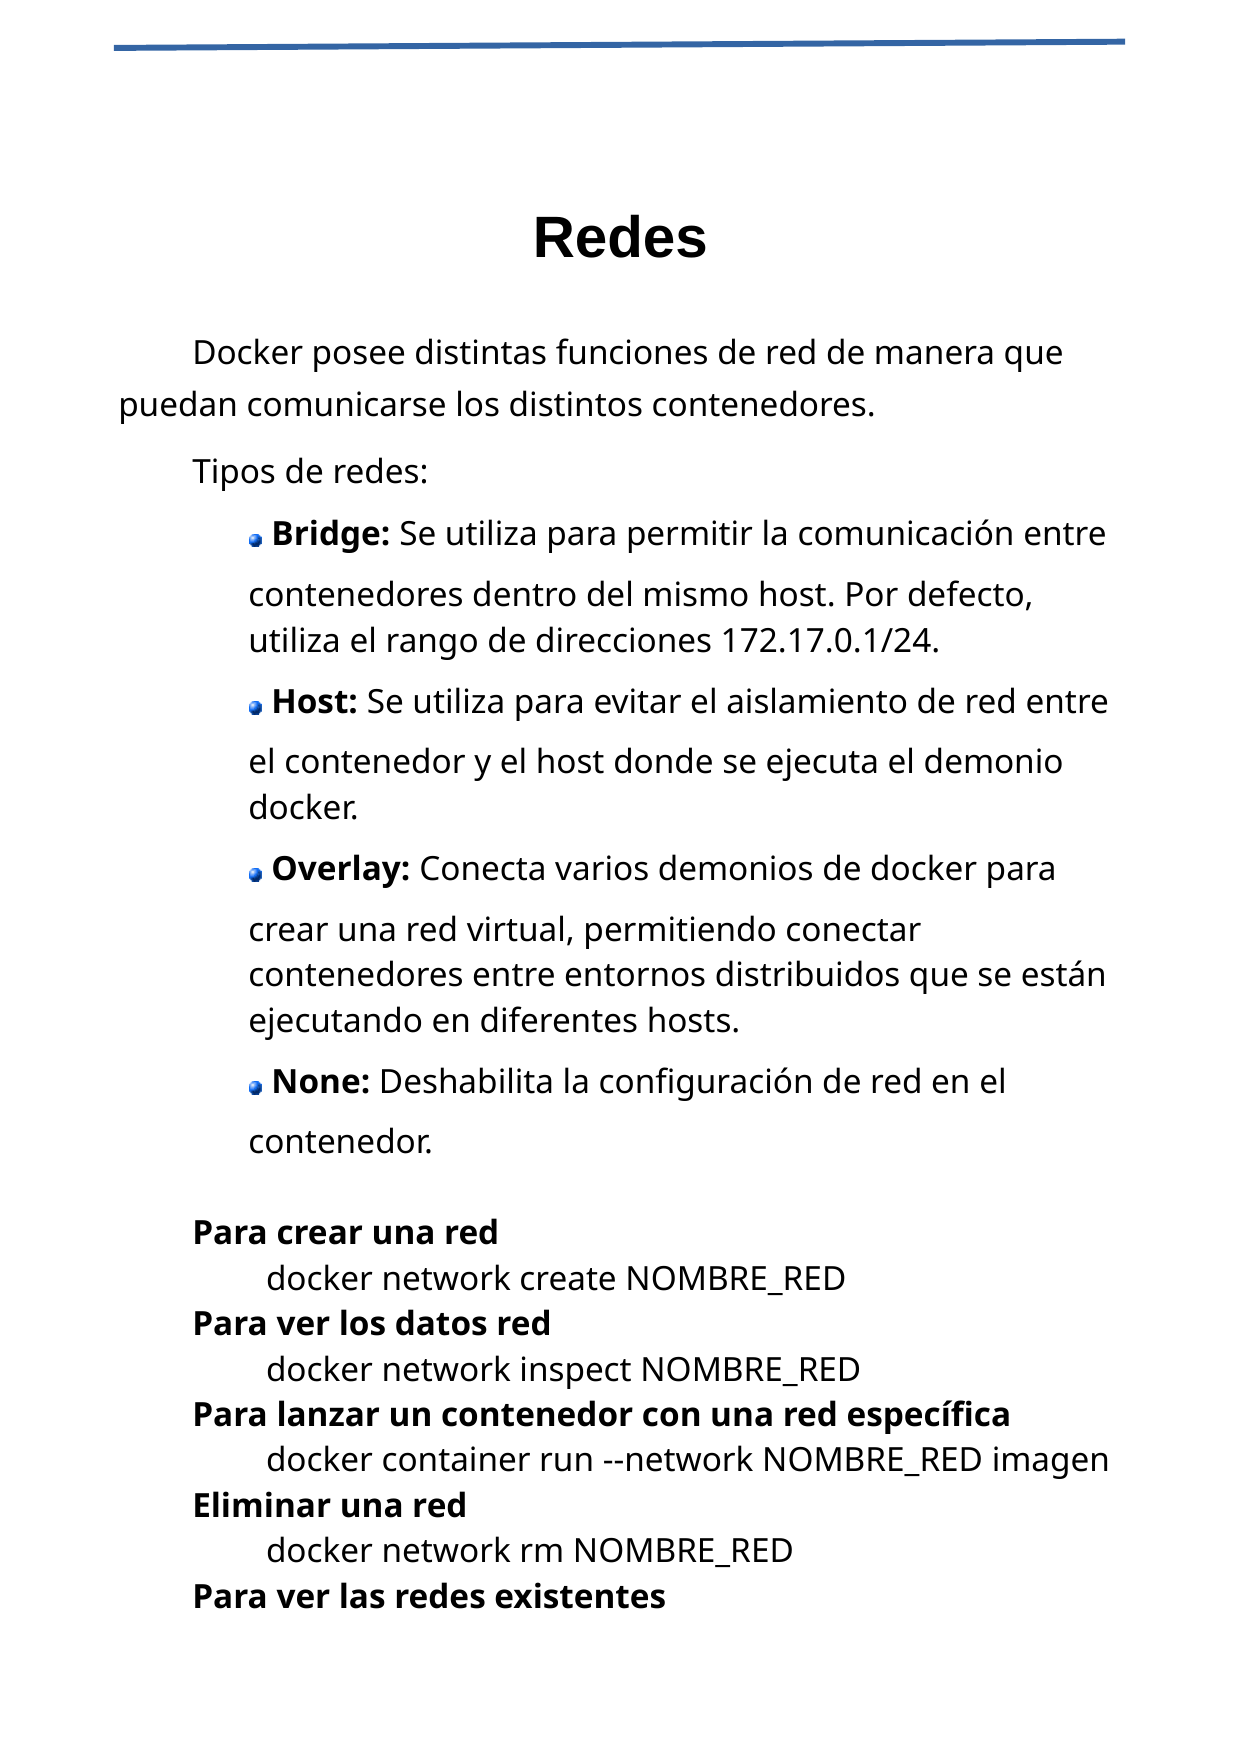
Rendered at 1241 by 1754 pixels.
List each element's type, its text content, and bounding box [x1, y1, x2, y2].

text docker container run --network NOMBRE_RED imagen [118, 1436, 1122, 1482]
text docker network create NOMBRE_RED [118, 1254, 1122, 1300]
text Para lanzar un contenedor con una red específica [118, 1391, 1122, 1436]
title Redes [118, 202, 1122, 269]
list None: Deshabilita la configuración de red en el contenedor. [248, 1057, 1122, 1164]
text docker network rm NOMBRE_RED [118, 1527, 1122, 1572]
picture [249, 868, 262, 882]
list Overlay: Conecta varios demonios de docker para crear una red virtual, permitiendo conectar contenedores entre entornos distribuidos que se están ejecutando en diferentes hosts. [248, 845, 1122, 1042]
text Para ver los datos red [118, 1300, 1122, 1345]
list Bridge: Se utiliza para permitir la comunicación entre contenedores dentro del mismo host. Por defecto, utiliza el rango de direcciones 172.17.0.1/24. [248, 510, 1122, 662]
text Docker posee distintas funciones de red de manera que puedan comunicarse los distintos contenedores. [118, 328, 1122, 426]
picture [249, 701, 262, 715]
list Host: Se utiliza para evitar el aislamiento de red entre el contenedor y el host donde se ejecuta el demonio docker. [248, 677, 1122, 829]
picture [249, 534, 262, 547]
text Tipos de redes: [118, 448, 1122, 493]
picture [249, 1081, 262, 1095]
text Eliminar una red [118, 1482, 1122, 1527]
text Para crear una red [118, 1209, 1122, 1254]
text Para ver las redes existentes [118, 1572, 1122, 1618]
text docker network inspect NOMBRE_RED [118, 1345, 1122, 1391]
